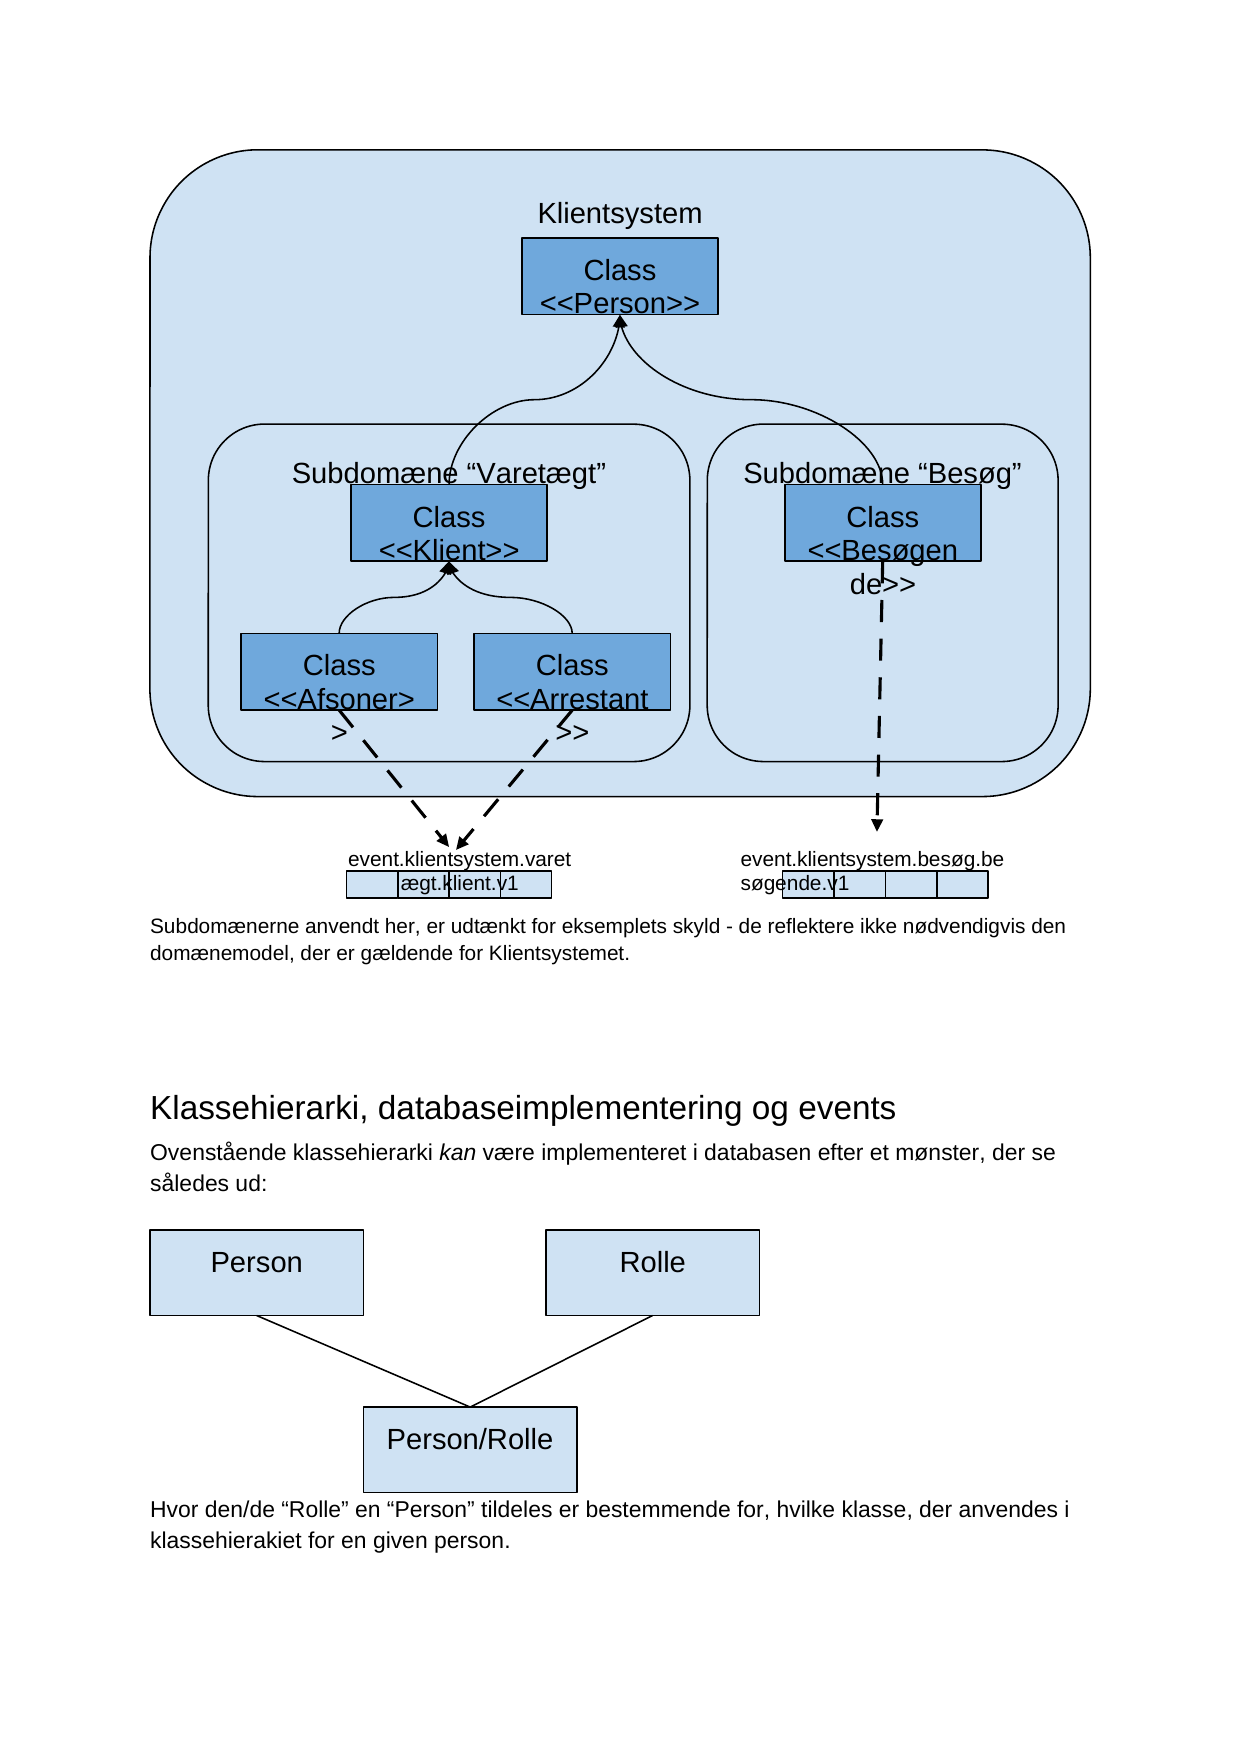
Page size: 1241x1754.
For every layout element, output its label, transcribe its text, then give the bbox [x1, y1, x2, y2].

text Hvor den/de “Rolle” en “Person” tildeles er bestemmende for, hvilke klasse, der anvendes i klassehierakiet for en given person. [150, 1496, 1090, 1553]
text Ovenstående klassehierarki kan være implementeret i databasen efter et mønster, der se således ud: [150, 1139, 1090, 1196]
text Subdomænerne anvendt her, er udtænkt for eksemplets skyld - de reflektere ikke nødvendigvis den domænemodel, der er gældende for Klientsystemet. [150, 913, 1090, 965]
subtitle Klassehierarki, databaseimplementering og events [150, 1088, 1090, 1127]
